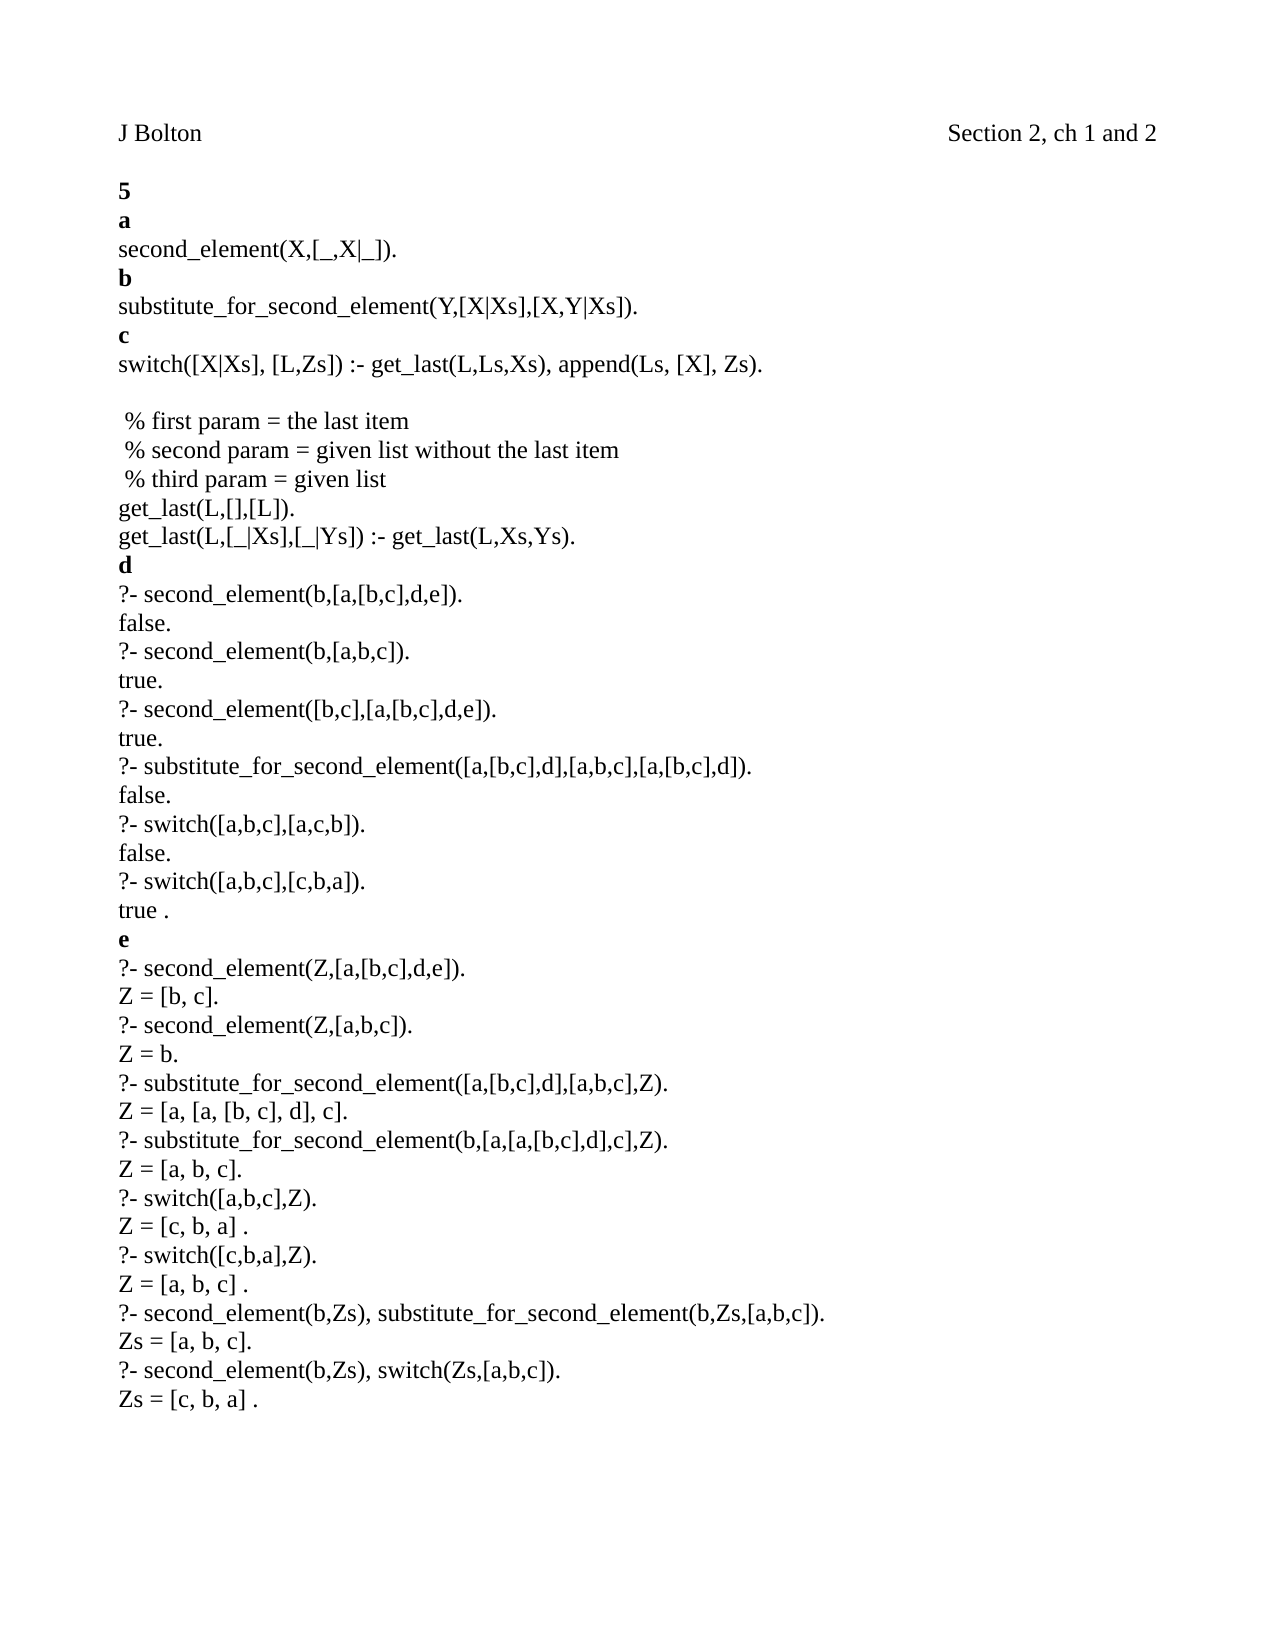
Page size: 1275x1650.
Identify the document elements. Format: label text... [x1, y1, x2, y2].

text Z = [c, b, a] . [118, 1211, 1157, 1240]
text ?- substitute_for_second_element([a,[b,c],d],[a,b,c],Z). [118, 1068, 1157, 1096]
text false. [118, 838, 1157, 866]
text ?- substitute_for_second_element(b,[a,[a,[b,c],d],c],Z). [118, 1125, 1157, 1154]
text ?- second_element(Z,[a,[b,c],d,e]). [118, 953, 1157, 981]
text Zs = [c, b, a] . [118, 1384, 1157, 1413]
text get_last(L,[_|Xs],[_|Ys]) :- get_last(L,Xs,Ys). [118, 521, 1157, 550]
text switch([X|Xs], [L,Zs]) :- get_last(L,Ls,Xs), append(Ls, [X], Zs). [118, 349, 1157, 378]
text e [118, 924, 1157, 953]
text 5 [118, 176, 1157, 205]
text Z = [b, c]. [118, 981, 1157, 1010]
text Z = [a, [a, [b, c], d], c]. [118, 1096, 1157, 1125]
text true . [118, 895, 1157, 924]
text false. [118, 608, 1157, 636]
text a [118, 205, 1157, 234]
text ?- second_element(b,Zs), substitute_for_second_element(b,Zs,[a,b,c]). [118, 1298, 1157, 1326]
text ?- switch([a,b,c],Z). [118, 1183, 1157, 1211]
text true. [118, 723, 1157, 751]
text ?- second_element([b,c],[a,[b,c],d,e]). [118, 694, 1157, 723]
text ?- substitute_for_second_element([a,[b,c],d],[a,b,c],[a,[b,c],d]). [118, 751, 1157, 780]
text false. [118, 780, 1157, 809]
text ?- second_element(b,Zs), switch(Zs,[a,b,c]). [118, 1355, 1157, 1384]
text Z = b. [118, 1039, 1157, 1068]
text ?- switch([c,b,a],Z). [118, 1240, 1157, 1269]
text ?- second_element(b,[a,[b,c],d,e]). [118, 579, 1157, 608]
text c [118, 320, 1157, 349]
text % third param = given list [118, 464, 1157, 493]
text ?- switch([a,b,c],[a,c,b]). [118, 809, 1157, 838]
text b [118, 263, 1157, 291]
text Z = [a, b, c] . [118, 1269, 1157, 1298]
text ?- second_element(Z,[a,b,c]). [118, 1010, 1157, 1039]
text % first param = the last item [118, 406, 1157, 435]
text d [118, 550, 1157, 579]
text true. [118, 665, 1157, 694]
text ?- switch([a,b,c],[c,b,a]). [118, 866, 1157, 895]
text second_element(X,[_,X|_]). [118, 234, 1157, 263]
text ?- second_element(b,[a,b,c]). [118, 636, 1157, 665]
text Zs = [a, b, c]. [118, 1326, 1157, 1355]
text % second param = given list without the last item [118, 435, 1157, 464]
text Z = [a, b, c]. [118, 1154, 1157, 1183]
text get_last(L,[],[L]). [118, 493, 1157, 521]
text substitute_for_second_element(Y,[X|Xs],[X,Y|Xs]). [118, 291, 1157, 320]
